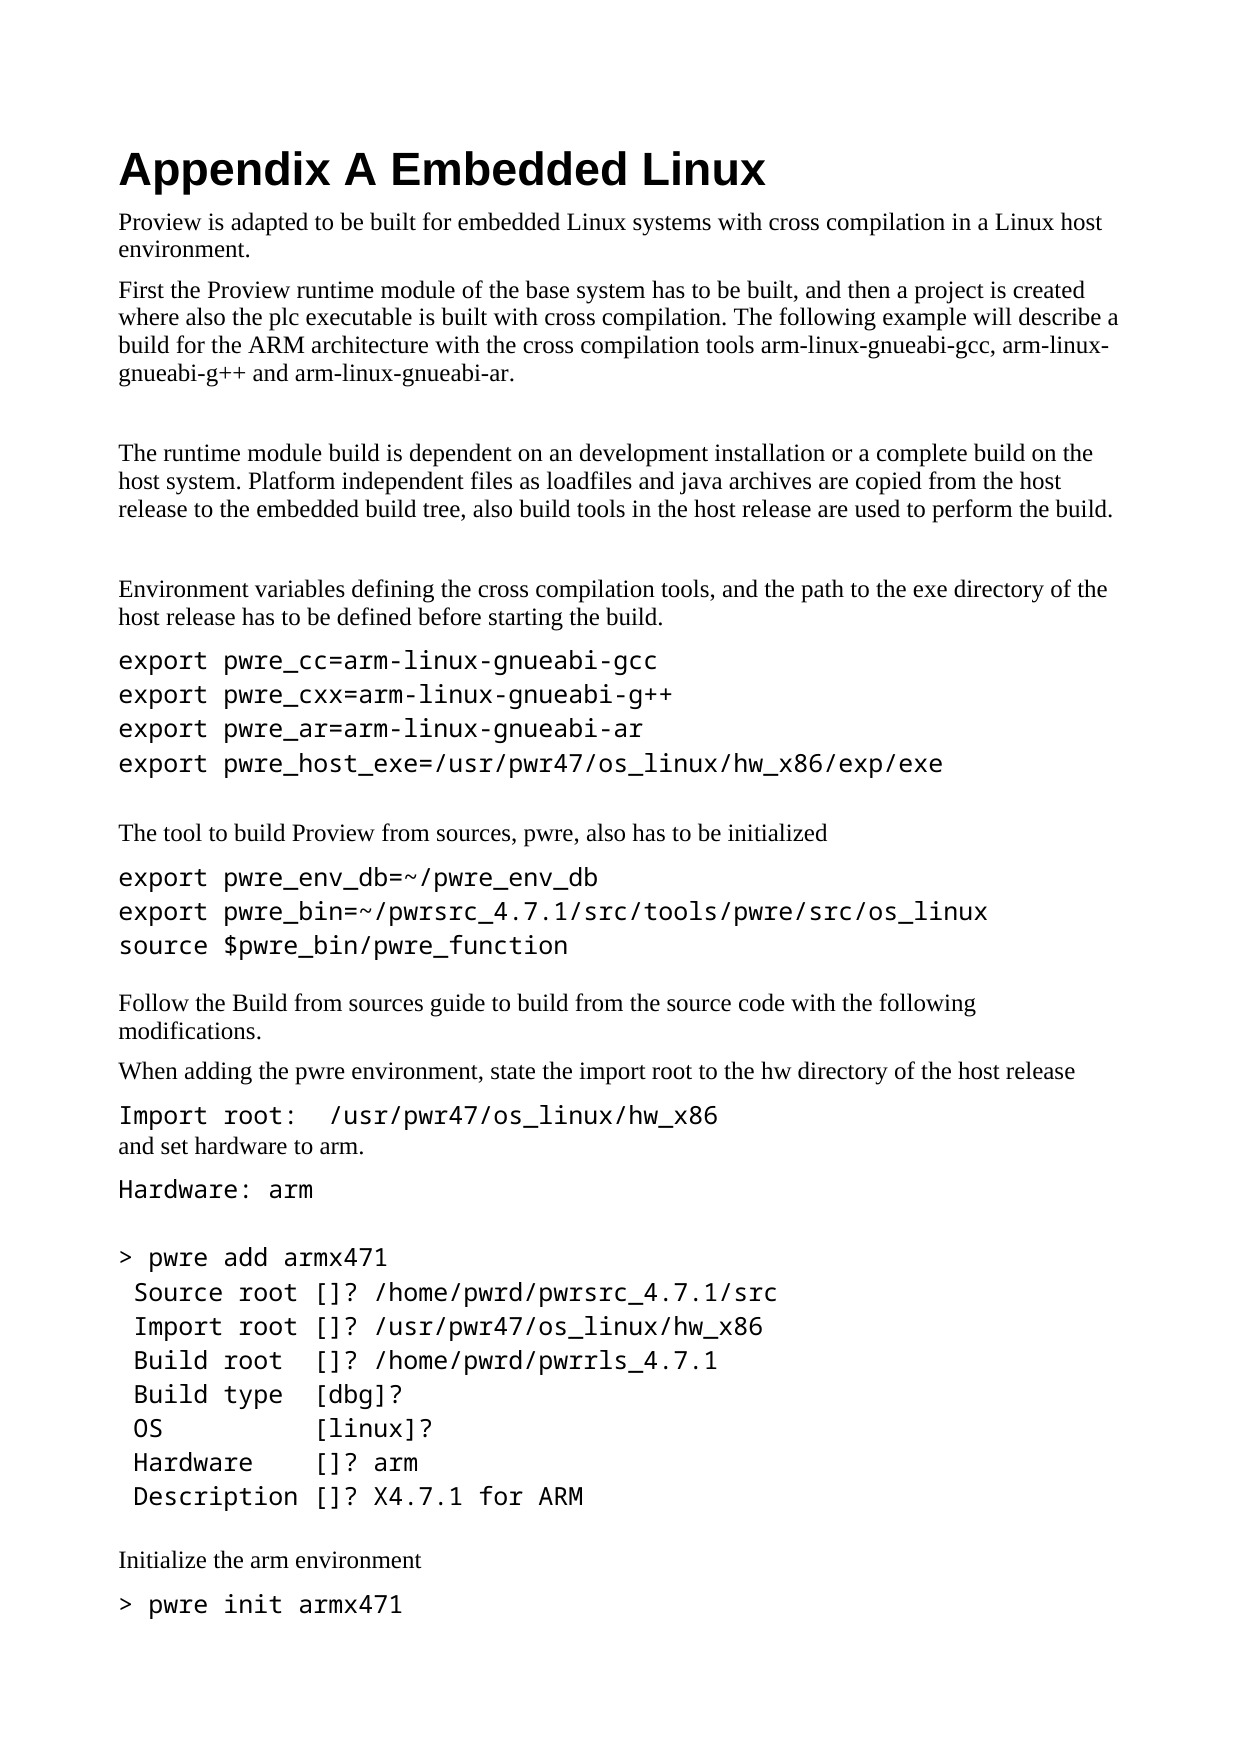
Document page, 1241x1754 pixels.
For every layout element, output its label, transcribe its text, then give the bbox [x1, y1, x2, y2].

text Initialize the arm environment [118, 1547, 1122, 1574]
text Build type [dbg]? [118, 1376, 1122, 1410]
text First the Proview runtime module of the base system has to be built, and then a project is created where also the plc executable is built with cross compilation. The following example will describe a build for the ARM architecture with the cross compilation tools arm-linux-gnueabi-gcc, arm-linux-gnueabi-g++ and arm-linux-gnueabi-ar. [118, 276, 1122, 387]
text source $pwre_bin/pwre_function [118, 928, 1122, 962]
text Hardware: arm [118, 1172, 1122, 1206]
text > pwre add armx471 [118, 1240, 1122, 1274]
text export pwre_cc=arm-linux-gnueabi-gcc [118, 643, 1122, 677]
text Proview is adapted to be built for embedded Linux systems with cross compilation in a Linux host environment. [118, 208, 1122, 263]
text When adding the pwre environment, state the import root to the hw directory of the host release [118, 1057, 1122, 1085]
text > pwre init armx471 [118, 1587, 1122, 1621]
text Description []? X4.7.1 for ARM [118, 1478, 1122, 1513]
text The runtime module build is dependent on an development installation or a complete build on the host system. Platform independent files as loadfiles and java archives are copied from the host release to the embedded build tree, also build tools in the host release are used to perform the build. [118, 439, 1122, 522]
text Import root: /usr/pwr47/os_linux/hw_x86 [118, 1098, 1122, 1132]
text Environment variables defining the cross compilation tools, and the path to the exe directory of the host release has to be defined before starting the build. [118, 575, 1122, 631]
text and set hardware to arm. [118, 1132, 1122, 1159]
text export pwre_env_db=~/pwre_env_db [118, 860, 1122, 894]
text export pwre_host_exe=/usr/pwr47/os_linux/hw_x86/exp/exe [118, 745, 1122, 779]
text Source root []? /home/pwrd/pwrsrc_4.7.1/src [118, 1274, 1122, 1308]
text Build root []? /home/pwrd/pwrrls_4.7.1 [118, 1342, 1122, 1376]
text export pwre_ar=arm-linux-gnueabi-ar [118, 711, 1122, 745]
text The tool to build Proview from sources, pwre, also has to be initialized [118, 819, 1122, 847]
text OS [linux]? [118, 1410, 1122, 1444]
text export pwre_bin=~/pwrsrc_4.7.1/src/tools/pwre/src/os_linux [118, 894, 1122, 928]
subtitle Appendix A Embedded Linux [118, 143, 1122, 195]
text Follow the Build from sources guide to build from the source code with the following modifications. [118, 989, 1122, 1045]
text export pwre_cxx=arm-linux-gnueabi-g++ [118, 677, 1122, 711]
text Import root []? /usr/pwr47/os_linux/hw_x86 [118, 1308, 1122, 1342]
text Hardware []? arm [118, 1444, 1122, 1478]
